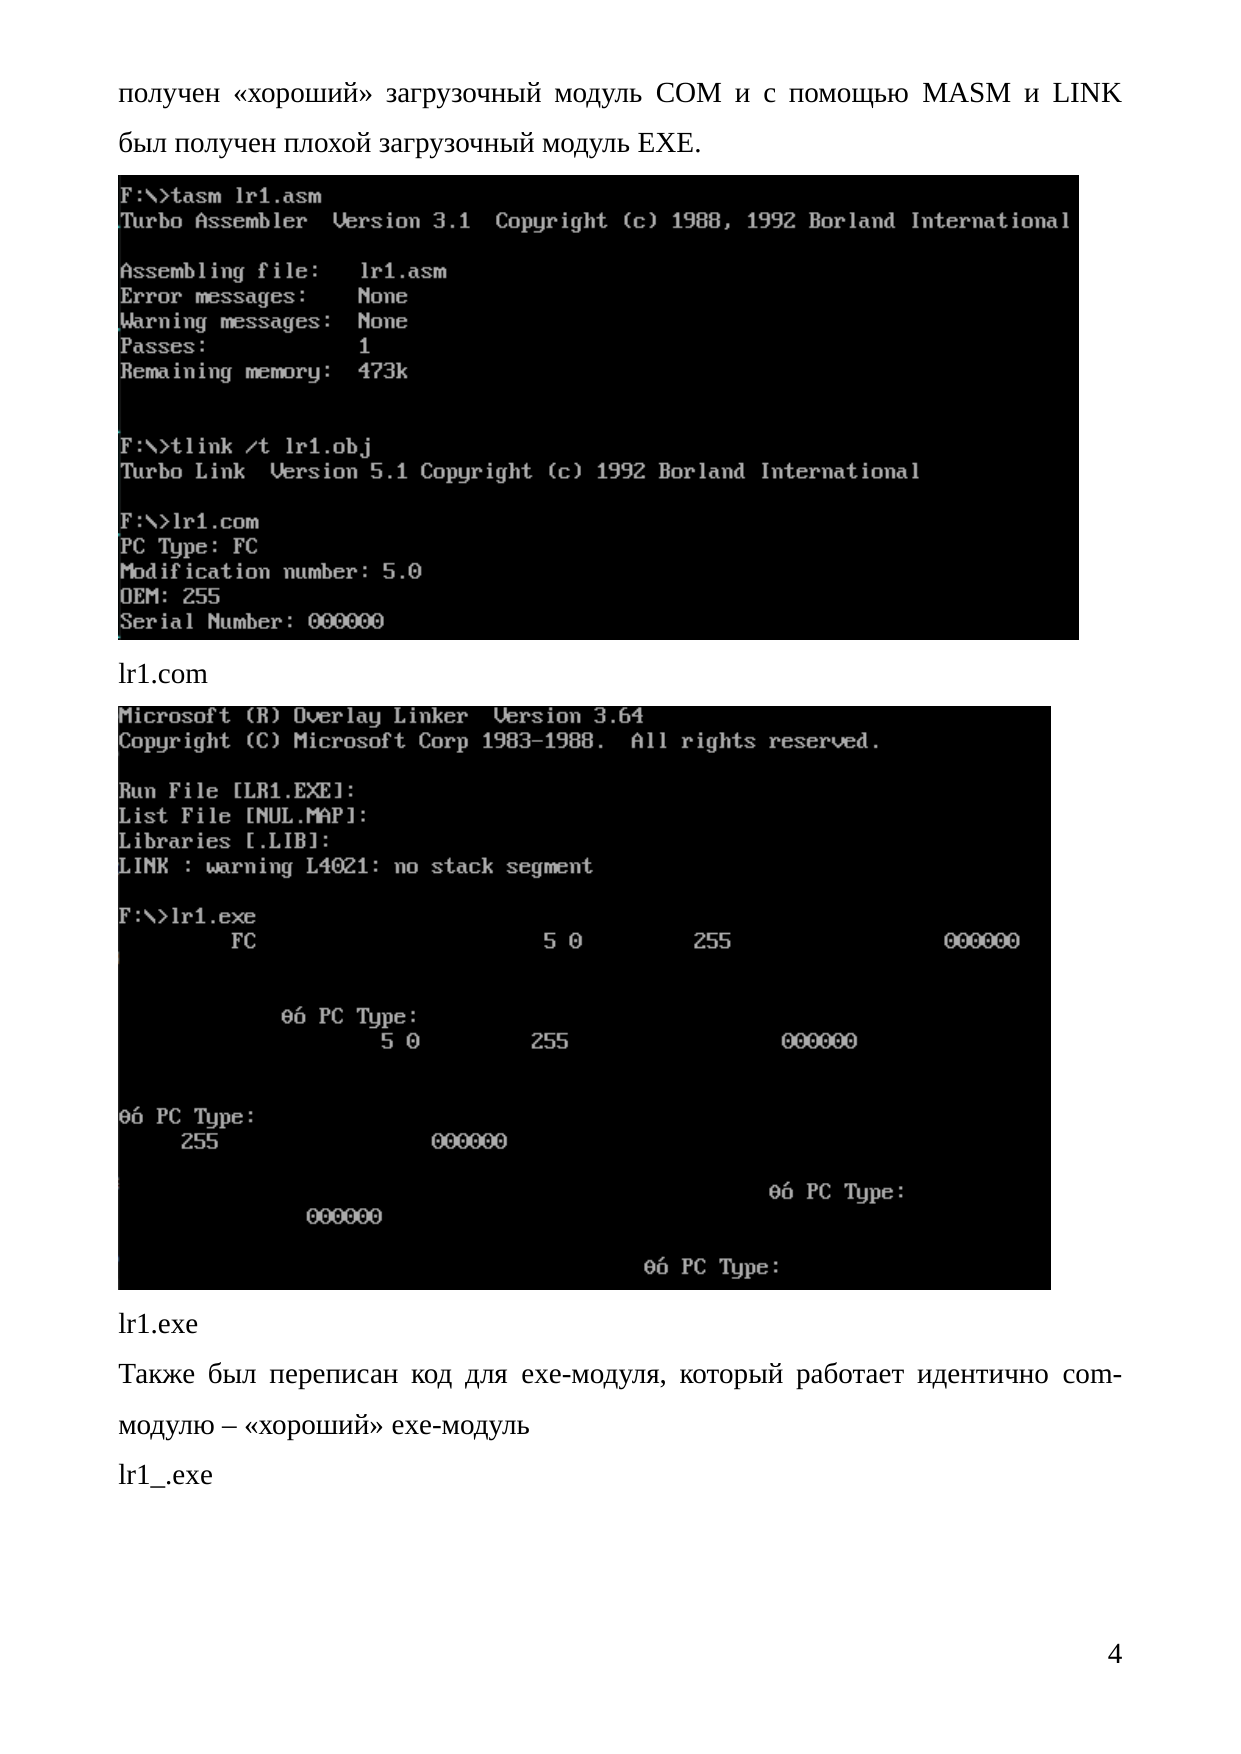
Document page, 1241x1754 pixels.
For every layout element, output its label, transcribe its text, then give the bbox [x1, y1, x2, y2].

text lr1.exe [118, 1306, 1122, 1340]
text lr1_.exe [118, 1457, 1122, 1491]
text Также был переписан код для exe-модуля, который работает идентично com-модулю – «хороший» exe-модуль [118, 1357, 1122, 1441]
text lr1.com [118, 656, 1122, 690]
text получен «хороший» загрузочный модуль COM и с помощью MASM и LINK был получен плохой загрузочный модуль EXE. [118, 75, 1122, 159]
